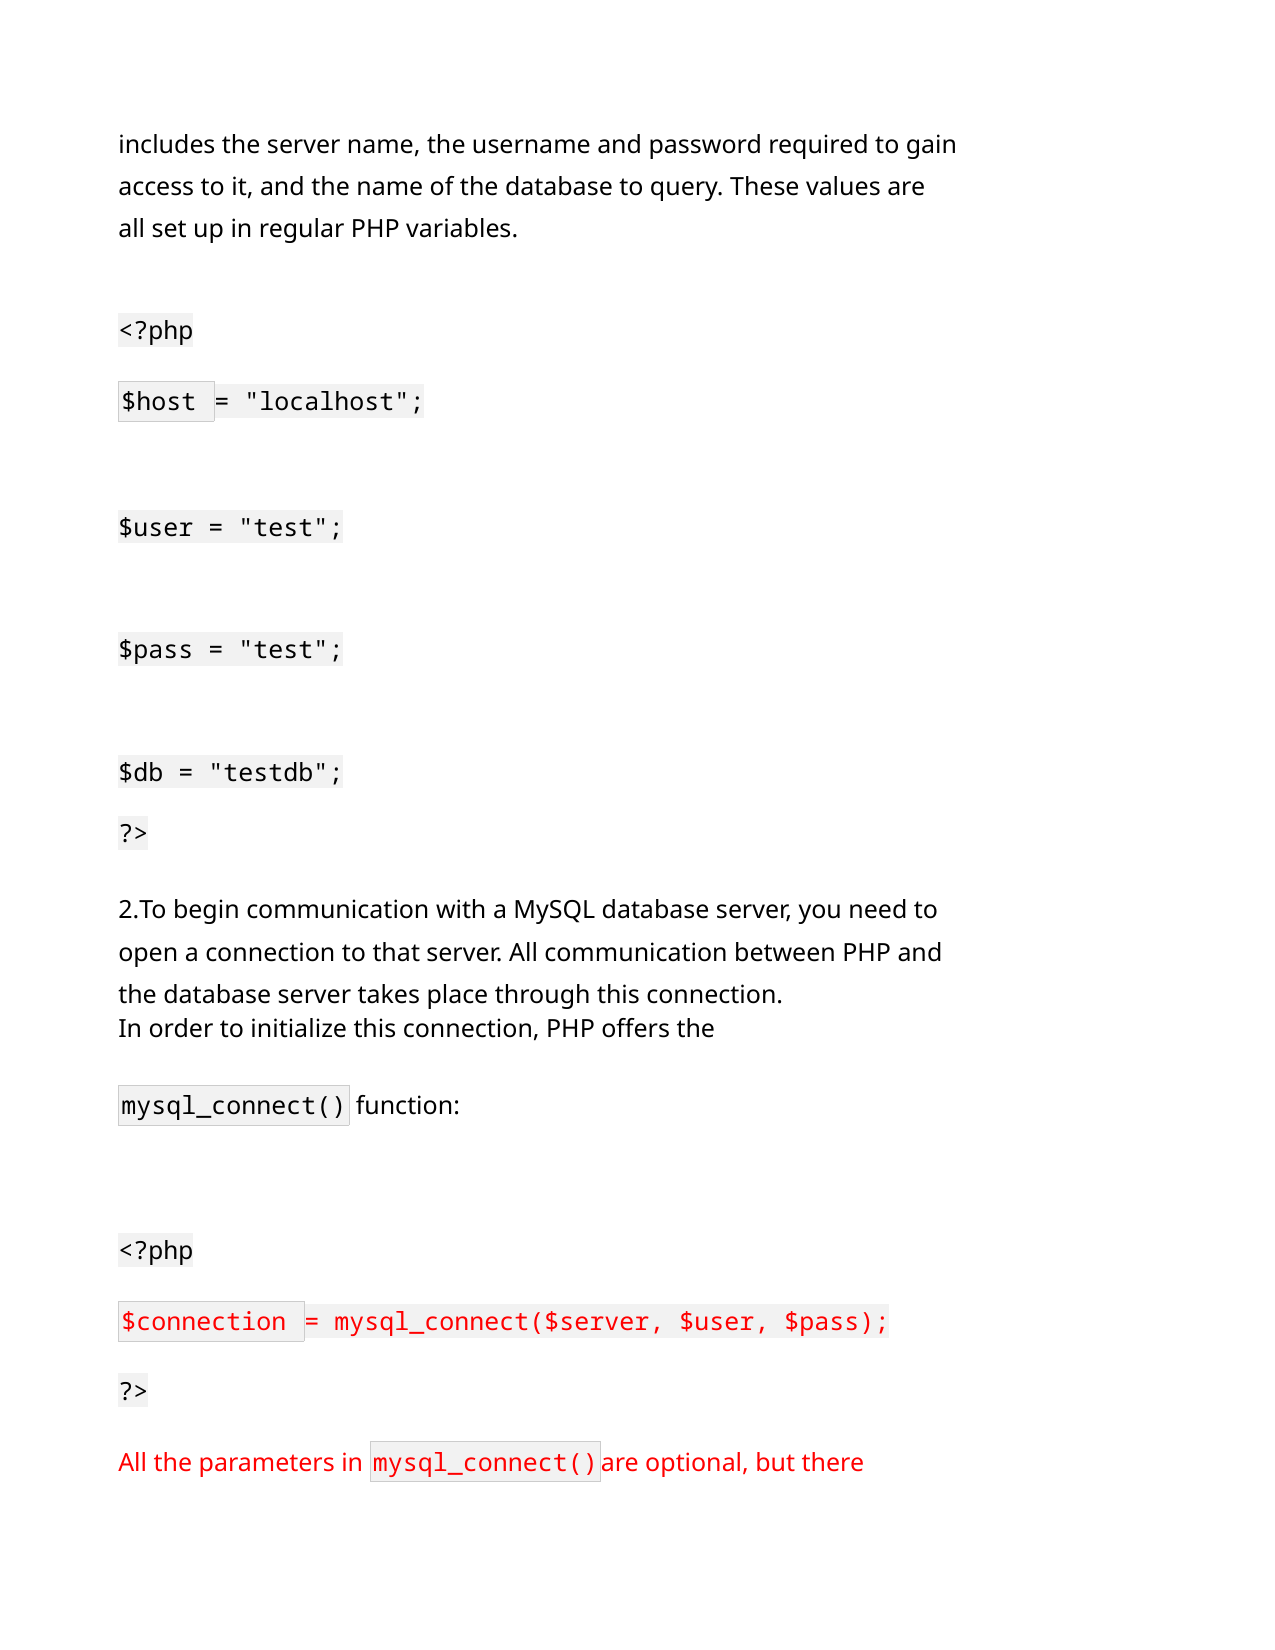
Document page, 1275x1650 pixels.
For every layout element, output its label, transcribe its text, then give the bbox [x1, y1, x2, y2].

list ?> [118, 1373, 1157, 1407]
list $connection [119, 1302, 304, 1341]
list <?php [118, 245, 1157, 347]
list includes the server name, the username and password required to gain access to it, and the name of the database to query. These values are all set up in regular PHP variables. [118, 118, 1157, 245]
list mysql_connect() [371, 1442, 600, 1481]
list are optional, but there [601, 1441, 1157, 1481]
list In order to initialize this connection, PHP offers the mysql_connect() function: [118, 1010, 1157, 1125]
list All the parameters in [118, 1441, 370, 1481]
list To begin communication with a MySQL database server, you need to open a connection to that server. All communication between PHP and the database server takes place through this connection. [118, 884, 1157, 1010]
list ?> [118, 816, 1157, 850]
list <?php [118, 1165, 1157, 1267]
list $host = "localhost"; $user = "test"; $pass = "test"; $db = "testdb"; [118, 381, 1157, 788]
list = mysql_connect($server, $user, $pass); [305, 1301, 1157, 1341]
